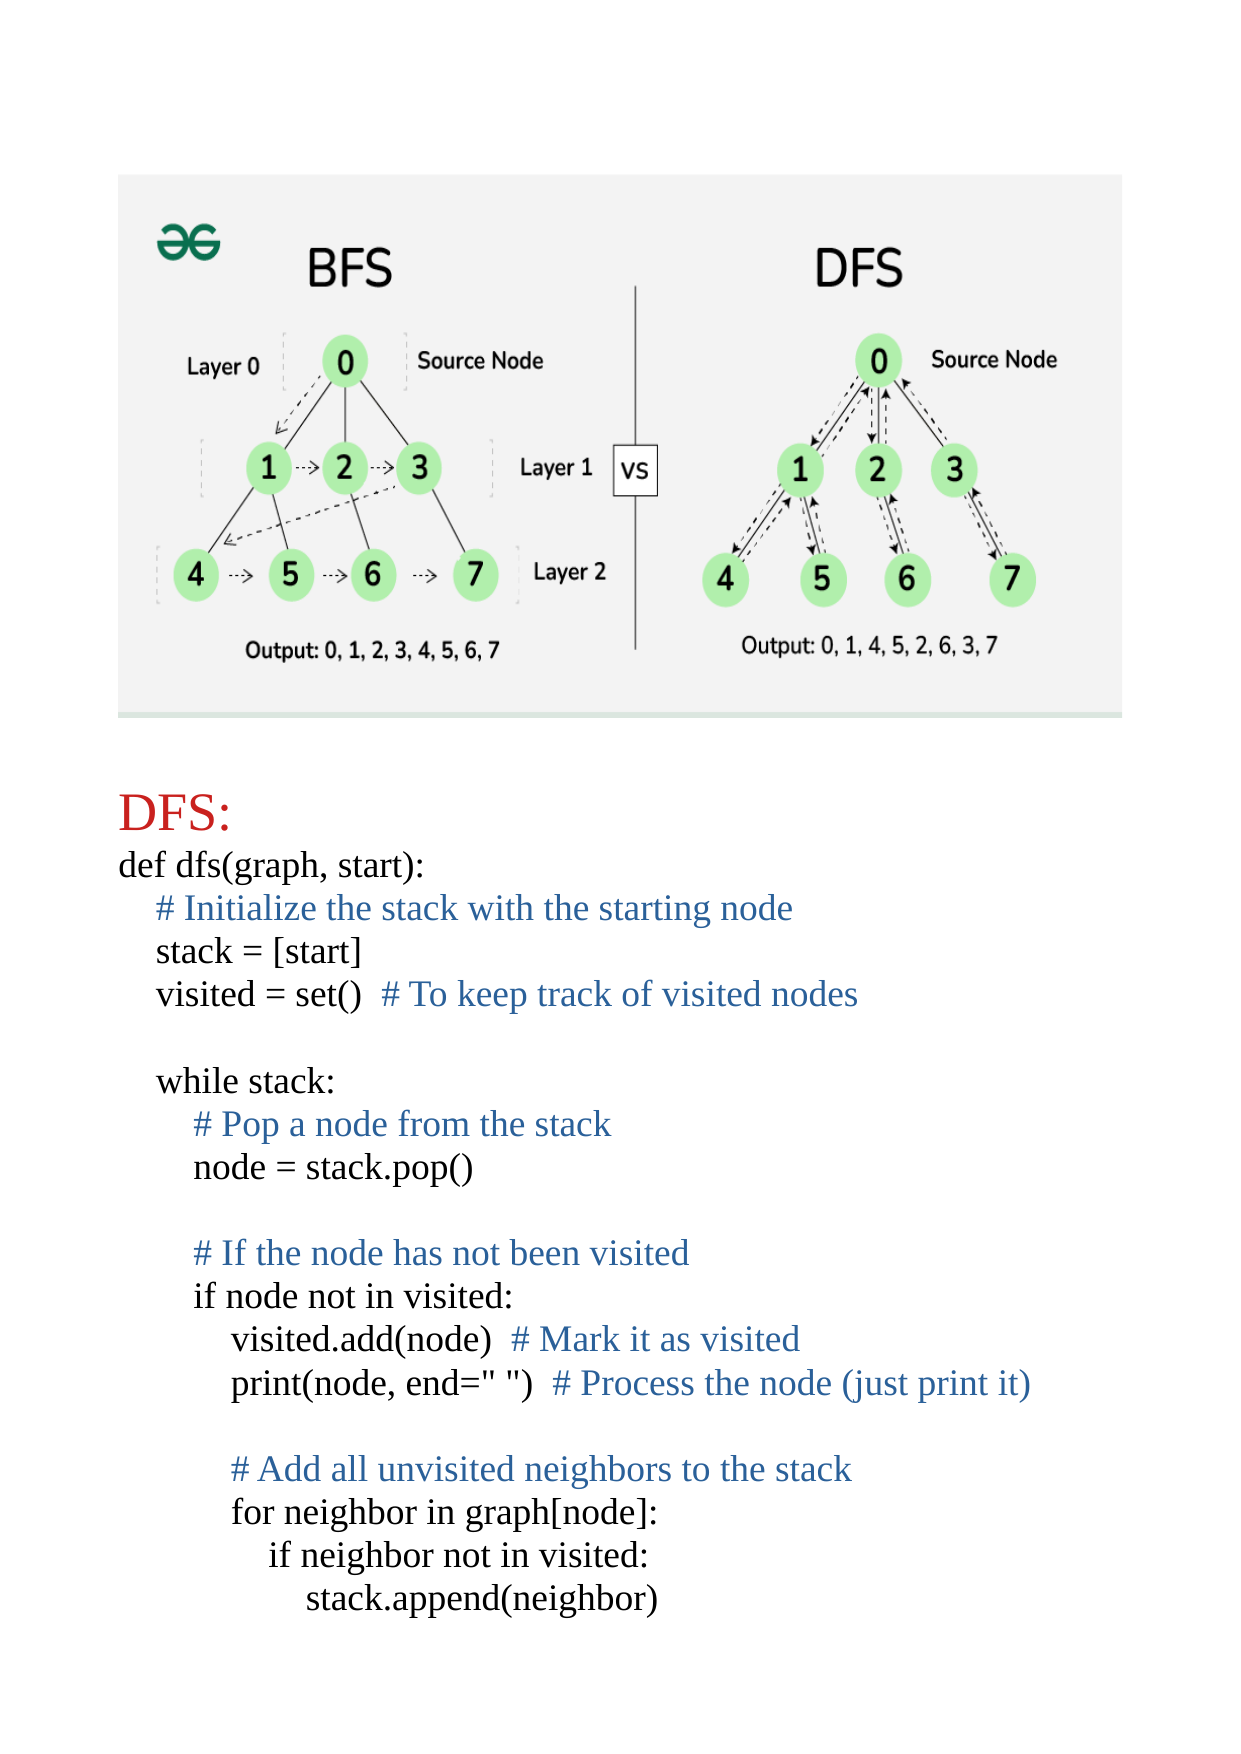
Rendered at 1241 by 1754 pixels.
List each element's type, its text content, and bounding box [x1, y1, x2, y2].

text # If the node has not been visited [118, 1231, 1122, 1274]
text while stack: [118, 1058, 1122, 1101]
text if neighbor not in visited: [118, 1532, 1122, 1576]
text visited = set() # To keep track of visited nodes [118, 972, 1122, 1015]
picture [118, 173, 1123, 718]
text # Pop a node from the stack [118, 1101, 1122, 1144]
text for neighbor in graph[node]: [118, 1489, 1122, 1532]
text # Initialize the stack with the starting node [118, 886, 1122, 929]
text if node not in visited: [118, 1274, 1122, 1317]
text stack = [start] [118, 929, 1122, 972]
text # Add all unvisited neighbors to the stack [118, 1446, 1122, 1489]
text node = stack.pop() [118, 1144, 1122, 1187]
text DFS: [118, 780, 1122, 842]
text print(node, end=" ") # Process the node (just print it) [118, 1360, 1122, 1403]
text stack.append(neighbor) [118, 1576, 1122, 1619]
text visited.add(node) # Mark it as visited [118, 1317, 1122, 1360]
text def dfs(graph, start): [118, 842, 1122, 886]
